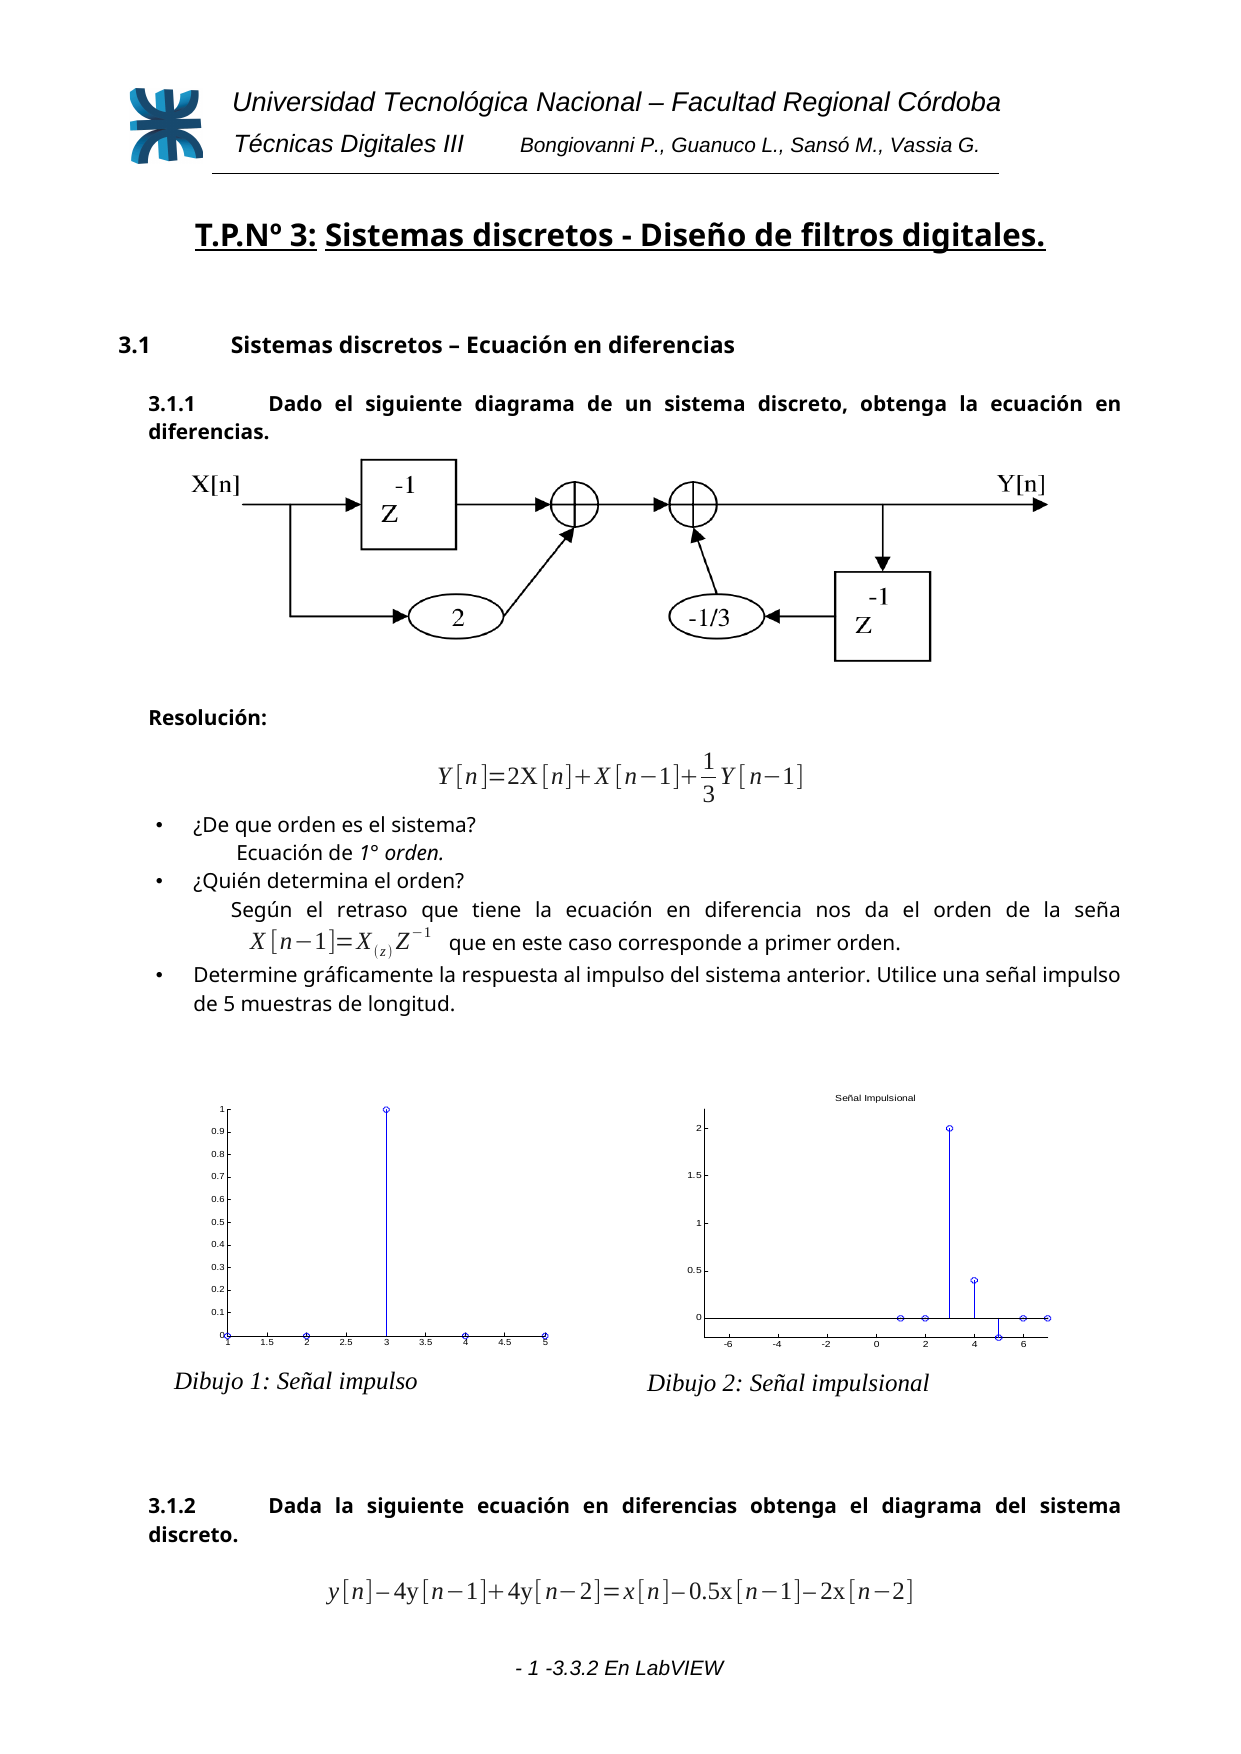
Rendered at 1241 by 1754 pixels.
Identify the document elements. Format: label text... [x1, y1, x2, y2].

list Ecuación de 1° orden. [193, 838, 1122, 867]
text Dibujo 1: Señal impulso [174, 1088, 584, 1395]
list Determine gráficamente la respuesta al impulso del sistema anterior. Utilice una señal impulso de 5 muestras de longitud. [156, 960, 1122, 1017]
list Según el retraso que tiene la ecuación en diferencia nos da el orden de la señaque en este caso corresponde a primer orden. [193, 895, 1122, 960]
picture [129, 88, 203, 164]
list ¿Quién determina el orden? [156, 867, 1122, 895]
list Dado el siguiente diagrama de un sistema discreto, obtenga la ecuación en diferencias. [148, 389, 1122, 446]
list Dada la siguiente ecuación en diferencias obtenga el diagrama del sistema discreto. [148, 1491, 1122, 1548]
text Resolución: [148, 703, 1122, 732]
list Sistemas discretos – Ecuación en diferencias [118, 329, 1122, 360]
text Dibujo 2: Señal impulsional [647, 1088, 1089, 1397]
list ¿De que orden es el sistema? [156, 732, 1122, 838]
text T.P.Nº 3: Sistemas discretos - Diseño de filtros digitales. [118, 213, 1122, 255]
picture [187, 445, 1053, 675]
